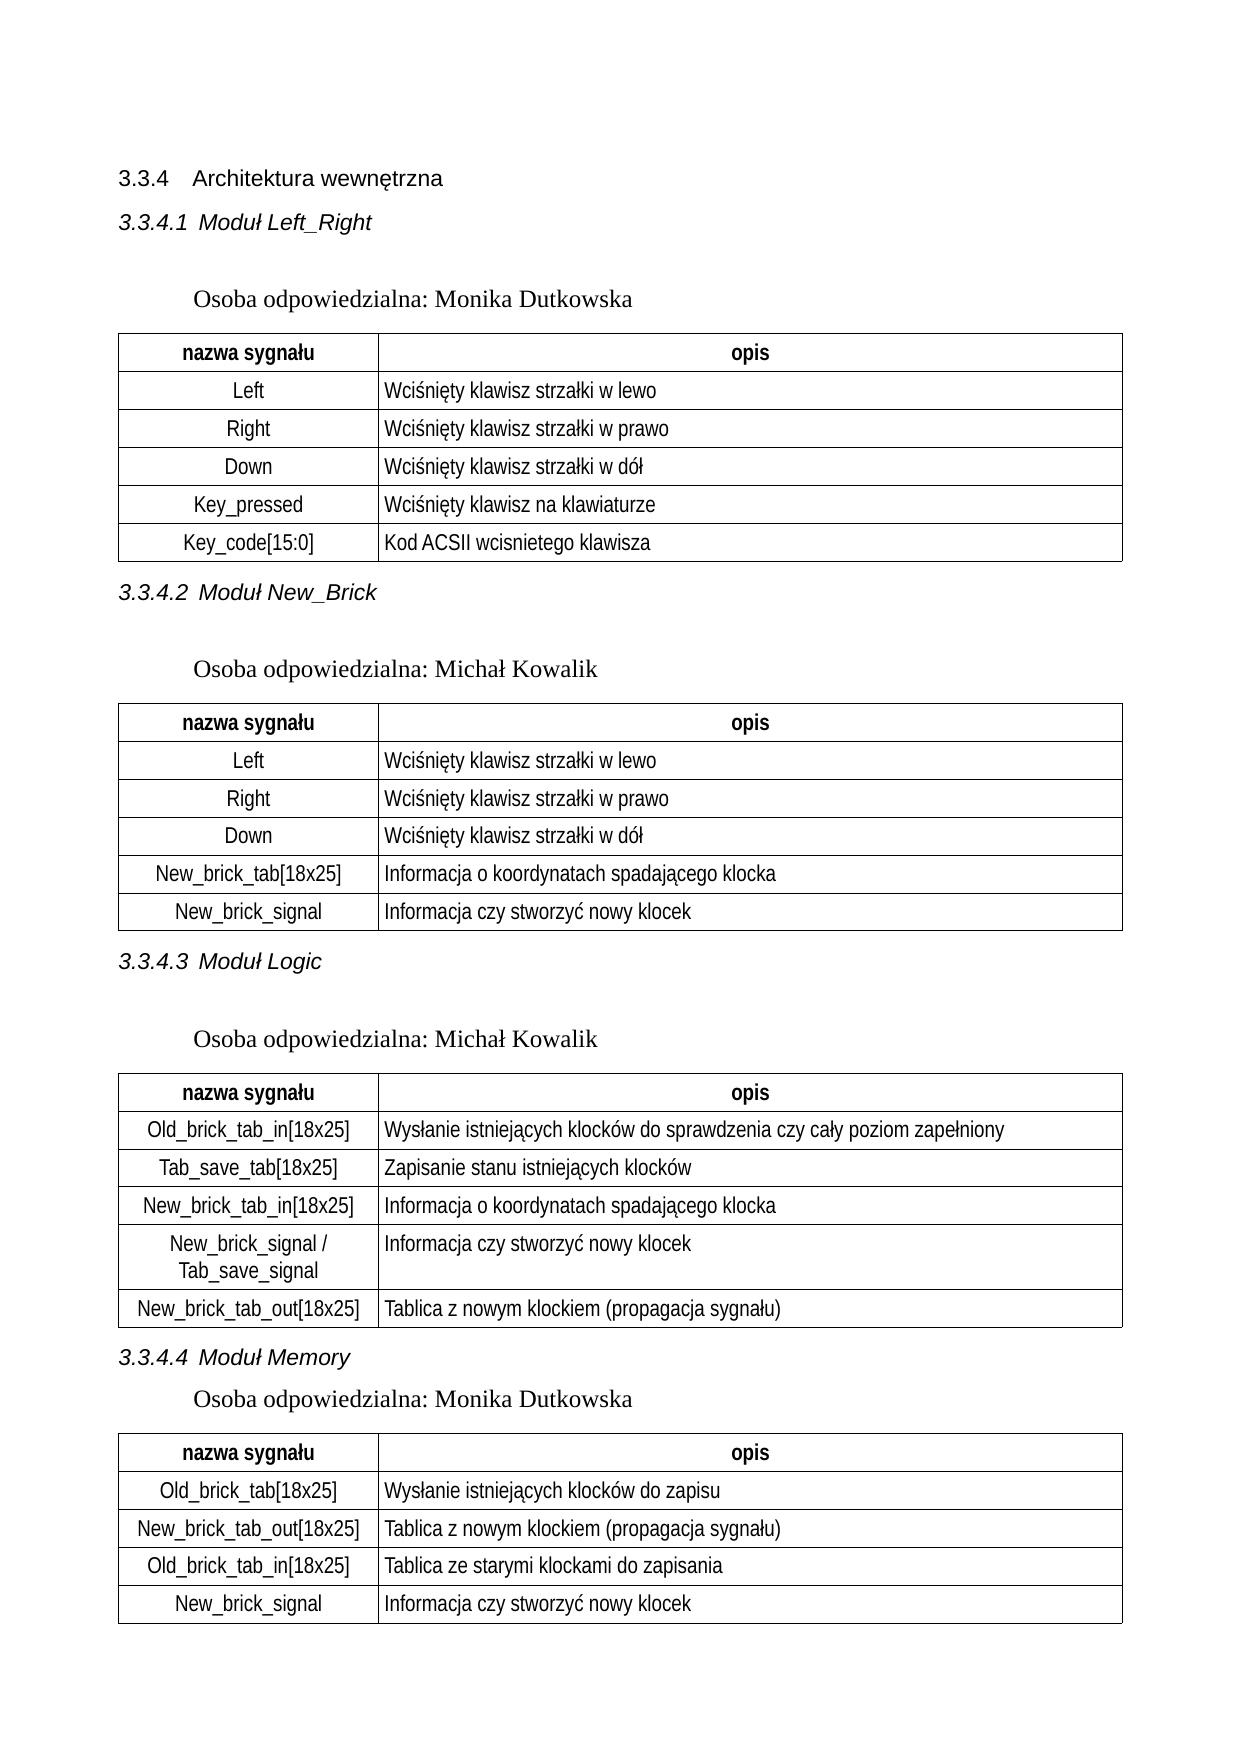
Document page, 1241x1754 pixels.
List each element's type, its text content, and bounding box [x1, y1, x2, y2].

list Osoba odpowiedzialna: Monika Dutkowska [156, 1371, 1122, 1412]
table_cell New_brick_tab_out[18x25] [119, 1290, 378, 1327]
subtitle Architektura wewnętrzna [118, 164, 1122, 191]
table_header nazwa sygnału [119, 704, 378, 741]
table_cell New_brick_signal [119, 1586, 378, 1622]
table_cell Wciśnięty klawisz strzałki w prawo [379, 410, 1122, 447]
table_cell Tablica z nowym klockiem (propagacja sygnału) [379, 1290, 1122, 1327]
table_cell Tab_save_tab[18x25] [119, 1150, 378, 1186]
table_header nazwa sygnału [119, 1074, 378, 1111]
table_cell Wciśnięty klawisz na klawiaturze [379, 486, 1122, 523]
table_cell Old_brick_tab_in[18x25] [119, 1548, 378, 1584]
table_cell Informacja czy stworzyć nowy klocek [379, 894, 1122, 930]
subtitle Moduł Memory [118, 1344, 1122, 1371]
table_cell Old_brick_tab[18x25] [119, 1472, 378, 1509]
table_cell Left [119, 742, 378, 779]
table_cell Tablica ze starymi klockami do zapisania [379, 1548, 1122, 1584]
table_cell New_brick_tab_in[18x25] [119, 1187, 378, 1224]
table_cell New_brick_signal [119, 894, 378, 930]
table_cell Kod ACSII wcisnietego klawisza [379, 524, 1122, 561]
table_cell Tablica z nowym klockiem (propagacja sygnału) [379, 1510, 1122, 1547]
table_cell Left [119, 372, 378, 409]
table_cell Right [119, 410, 378, 447]
table_cell New_brick_tab[18x25] [119, 856, 378, 892]
table_cell Wysłanie istniejących klocków do zapisu [379, 1472, 1122, 1509]
table_cell New_brick_tab_out[18x25] [119, 1510, 378, 1547]
table_cell Wciśnięty klawisz strzałki w dół [379, 818, 1122, 854]
table_cell Informacja o koordynatach spadającego klocka [379, 856, 1122, 892]
table_header opis [379, 1434, 1122, 1471]
table_cell Right [119, 780, 378, 817]
table_cell Wciśnięty klawisz strzałki w prawo [379, 780, 1122, 817]
subtitle Moduł Left_Right [118, 209, 1122, 235]
subtitle Moduł New_Brick [118, 578, 1122, 605]
table_cell Wciśnięty klawisz strzałki w lewo [379, 742, 1122, 779]
table_header opis [379, 1074, 1122, 1111]
table_cell Informacja czy stworzyć nowy klocek [379, 1225, 1122, 1289]
table_cell New_brick_signal / Tab_save_signal [119, 1225, 378, 1289]
table_cell Wysłanie istniejących klocków do sprawdzenia czy cały poziom zapełniony [379, 1112, 1122, 1148]
table_header nazwa sygnału [119, 1434, 378, 1471]
table_header nazwa sygnału [119, 334, 378, 371]
table_cell Informacja o koordynatach spadającego klocka [379, 1187, 1122, 1224]
table_cell Down [119, 448, 378, 485]
table_header opis [379, 704, 1122, 741]
list Osoba odpowiedzialna: Monika Dutkowska [156, 284, 1122, 313]
table_cell Wciśnięty klawisz strzałki w lewo [379, 372, 1122, 409]
table_cell Down [119, 818, 378, 854]
subtitle Moduł Logic [118, 948, 1122, 974]
table_cell Wciśnięty klawisz strzałki w dół [379, 448, 1122, 485]
list Osoba odpowiedzialna: Michał Kowalik [156, 1024, 1122, 1052]
table_cell Informacja czy stworzyć nowy klocek [379, 1586, 1122, 1622]
table_cell Key_code[15:0] [119, 524, 378, 561]
table_header opis [379, 334, 1122, 371]
list Osoba odpowiedzialna: Michał Kowalik [156, 654, 1122, 683]
table_cell Old_brick_tab_in[18x25] [119, 1112, 378, 1148]
table_cell Key_pressed [119, 486, 378, 523]
table_cell Zapisanie stanu istniejących klocków [379, 1150, 1122, 1186]
